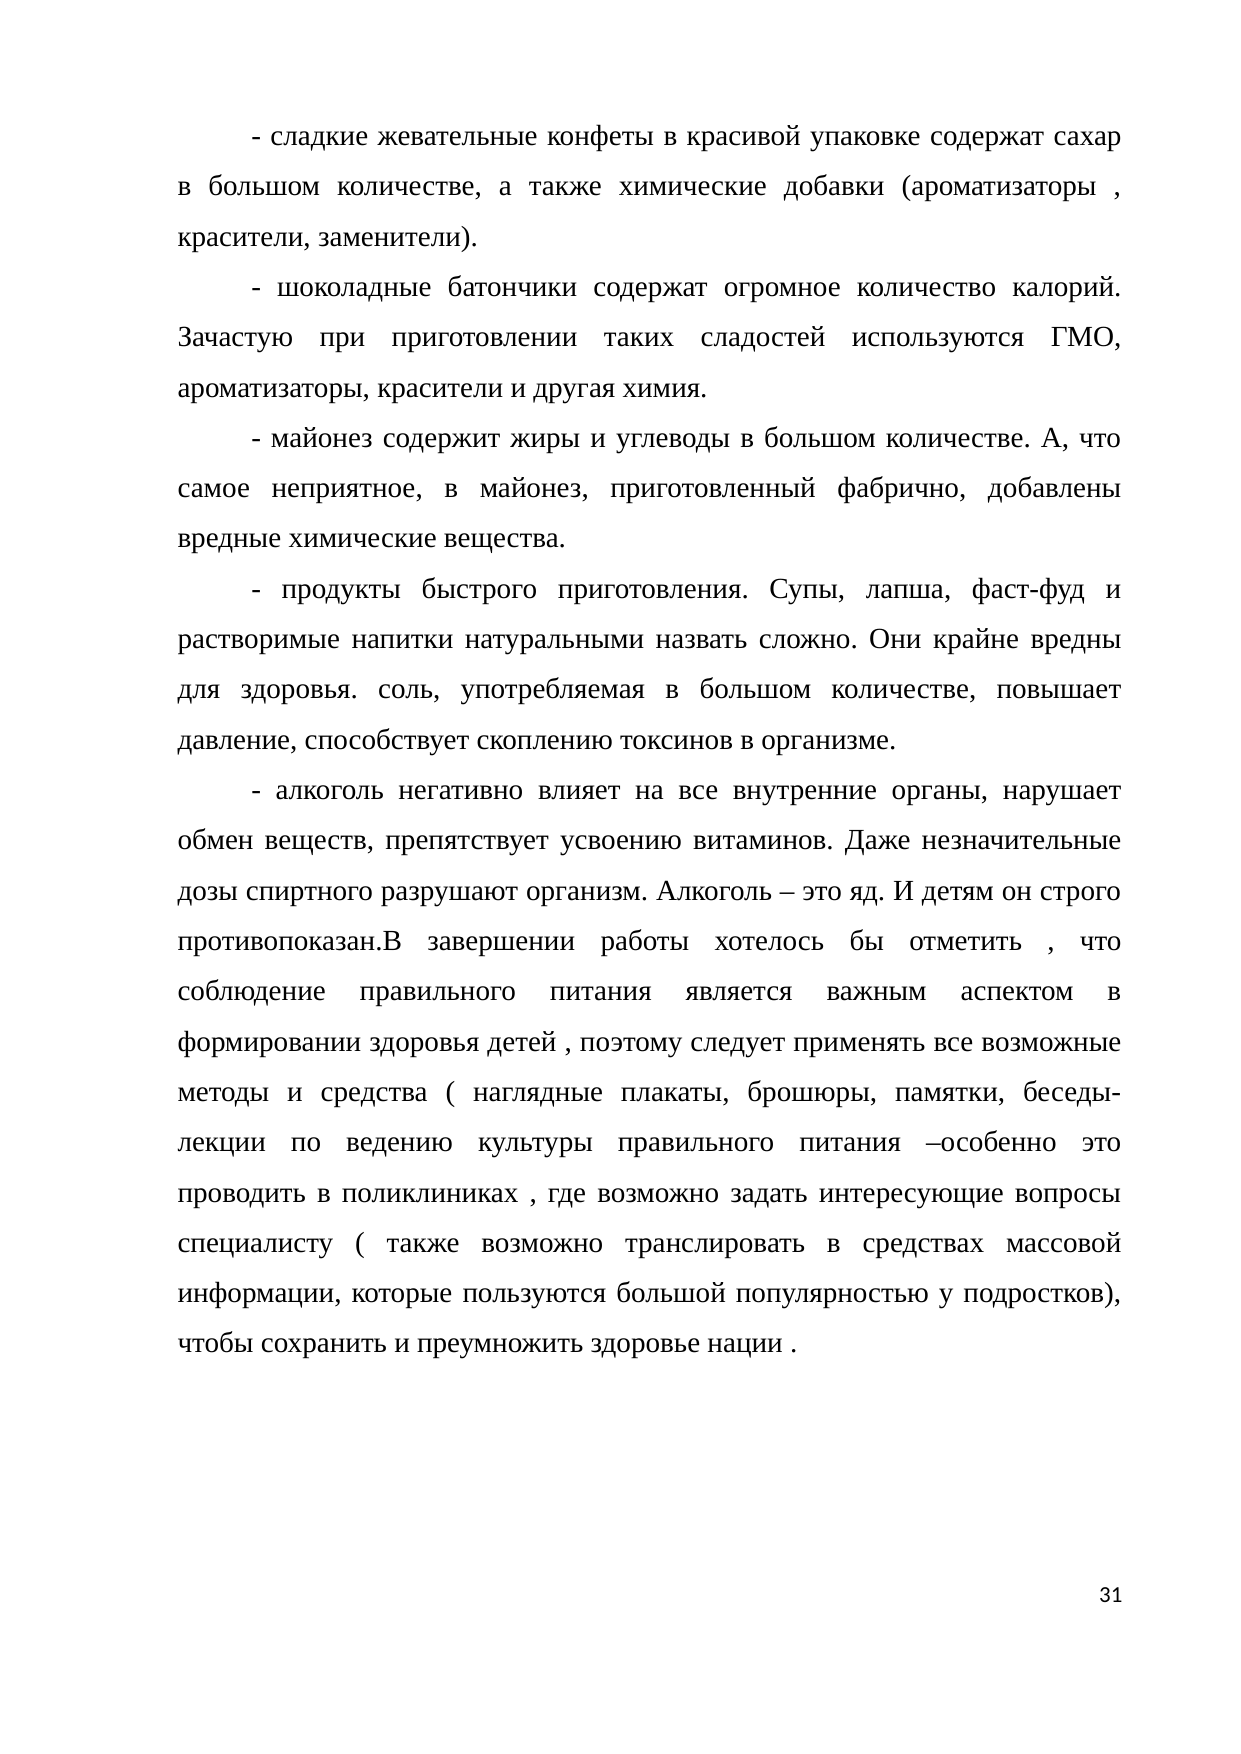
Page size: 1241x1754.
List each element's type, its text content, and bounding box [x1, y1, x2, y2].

text - майонез содержит жиры и углеводы в большом количестве. А, что самое неприятное, в майонез, приготовленный фабрично, добавлены вредные химические вещества. [177, 420, 1122, 554]
text - продукты быстрого приготовления. Супы, лапша, фаст-фуд и растворимые напитки натуральными назвать сложно. Они крайне вредны для здоровья. соль, употребляемая в большом количестве, повышает давление, способствует скоплению токсинов в организме. [177, 571, 1122, 755]
text - сладкие жевательные конфеты в красивой упаковке содержат сахар в большом количестве, а также химические добавки (ароматизаторы , красители, заменители). [177, 118, 1122, 252]
text - алкоголь негативно влияет на все внутренние органы, нарушает обмен веществ, препятствует усвоению витаминов. Даже незначительные дозы спиртного разрушают организм. Алкоголь – это яд. И детям он строго противопоказан.В завершении работы хотелось бы отметить , что соблюдение правильного питания является важным аспектом в формировании здоровья детей , поэтому следует применять все возможные методы и средства ( наглядные плакаты, брошюры, памятки, беседы-лекции по ведению культуры правильного питания –особенно это проводить в поликлиниках , где возможно задать интересующие вопросы специалисту ( также возможно транслировать в средствах массовой информации, которые пользуются большой популярностью у подростков), чтобы сохранить и преумножить здоровье нации . [177, 772, 1122, 1359]
text - шоколадные батончики содержат огромное количество калорий. Зачастую при приготовлении таких сладостей используются ГМО, ароматизаторы, красители и другая химия. [177, 269, 1122, 403]
